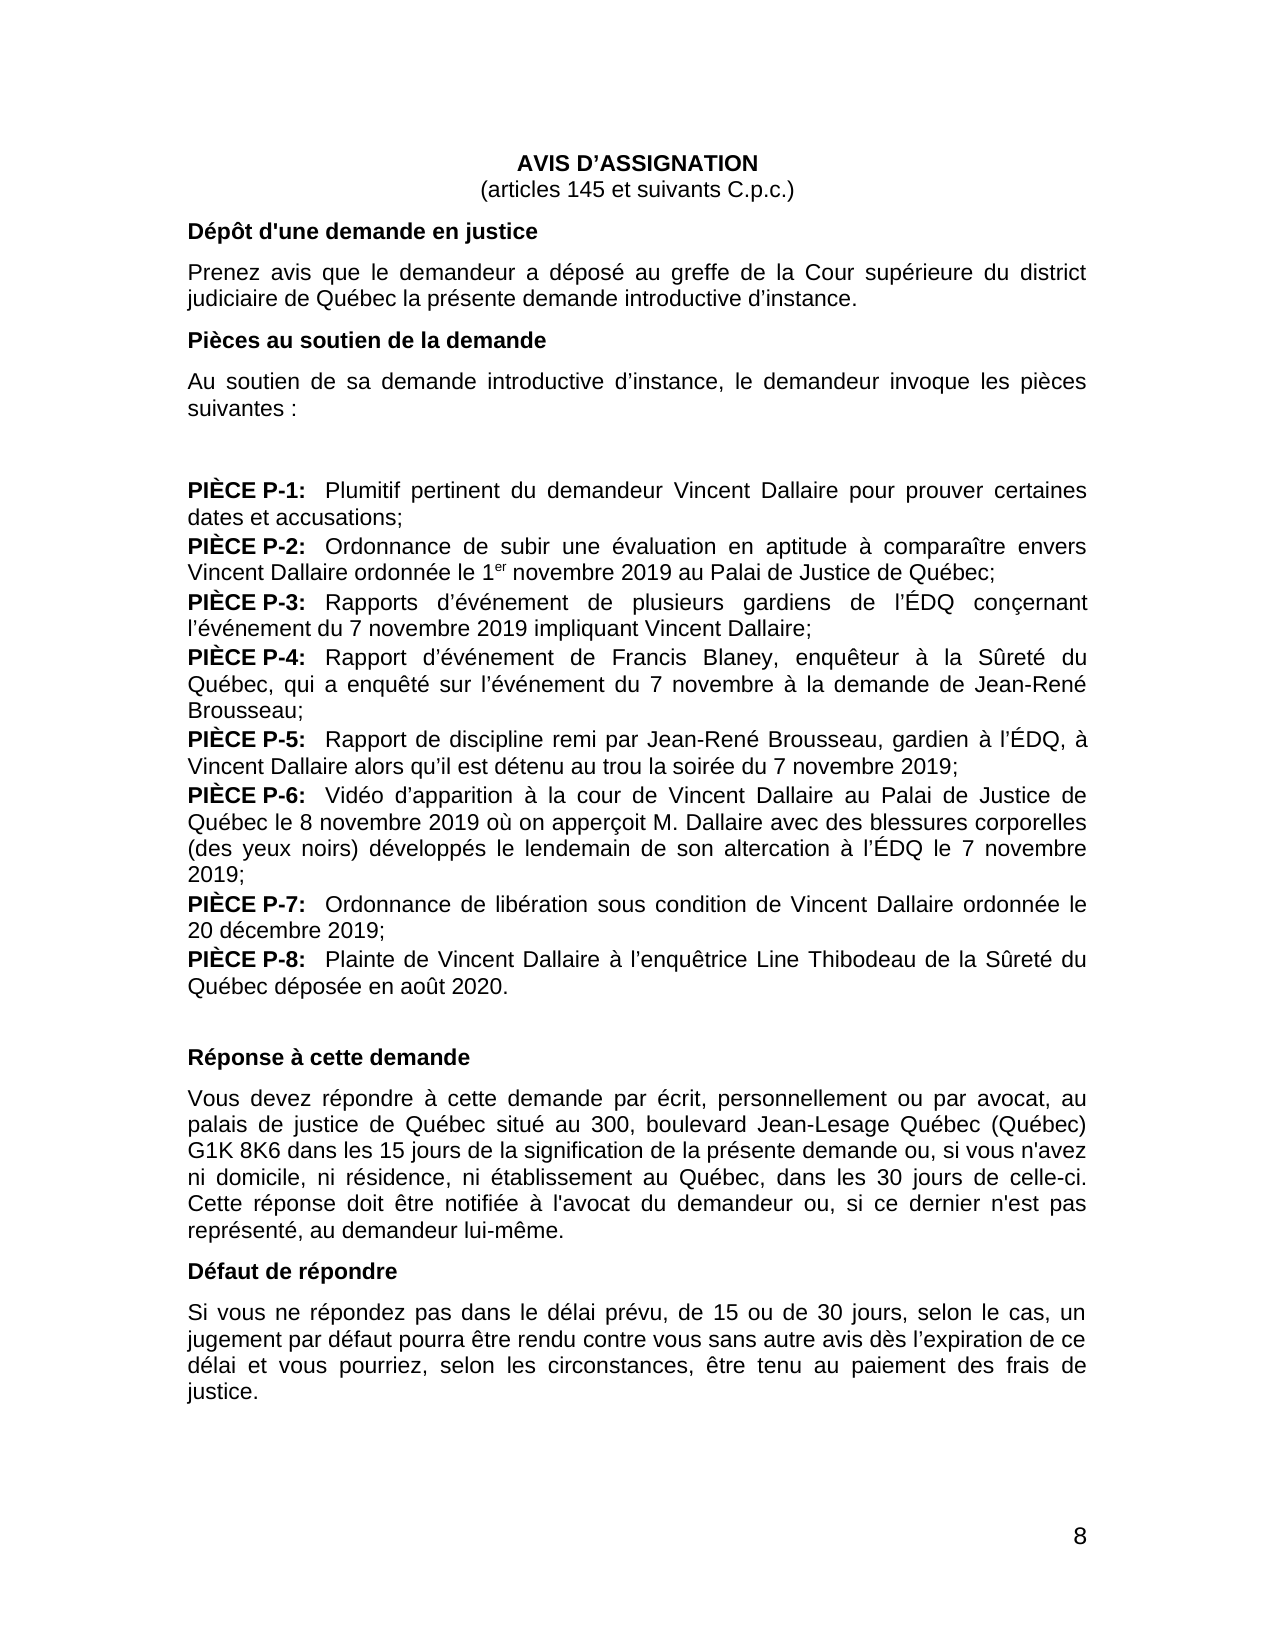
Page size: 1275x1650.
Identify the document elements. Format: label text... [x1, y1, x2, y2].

list Ordonnance de subir une évaluation en aptitude à comparaître envers Vincent Dallaire ordonnée le 1er novembre 2019 au Palai de Justice de Québec; [187, 533, 1087, 586]
list Vidéo d’apparition à la cour de Vincent Dallaire au Palai de Justice de Québec le 8 novembre 2019 où on apperçoit M. Dallaire avec des blessures corporelles (des yeux noirs) développés le lendemain de son altercation à l’ÉDQ le 7 novembre 2019; [187, 782, 1087, 888]
text Au soutien de sa demande introductive d’instance, le demandeur invoque les pièces suivantes : [187, 368, 1087, 421]
text Défaut de répondre [187, 1258, 1087, 1284]
list Ordonnance de libération sous condition de Vincent Dallaire ordonnée le 20 décembre 2019; [187, 891, 1087, 943]
text (articles 145 et suivants C.p.c.) [187, 176, 1087, 203]
text AVIS D’ASSIGNATION [187, 150, 1087, 176]
text Réponse à cette demande [187, 1043, 1087, 1070]
text Vous devez répondre à cette demande par écrit, personnellement ou par avocat, au palais de justice de Québec situé au 300, boulevard Jean-Lesage Québec (Québec) G1K 8K6 dans les 15 jours de la signification de la présente demande ou, si vous n'avez ni domicile, ni résidence, ni établissement au Québec, dans les 30 jours de celle-ci. Cette réponse doit être notifiée à l'avocat du demandeur ou, si ce dernier n'est pas représenté, au demandeur lui-même. [187, 1085, 1087, 1243]
list Plainte de Vincent Dallaire à l’enquêtrice Line Thibodeau de la Sûreté du Québec déposée en août 2020. [187, 946, 1087, 999]
list Plumitif pertinent du demandeur Vincent Dallaire pour prouver certaines dates et accusations; [187, 477, 1087, 530]
list Rapports d’événement de plusieurs gardiens de l’ÉDQ conçernant l’événement du 7 novembre 2019 impliquant Vincent Dallaire; [187, 589, 1087, 641]
text Prenez avis que le demandeur a déposé au greffe de la Cour supérieure du district judiciaire de Québec la présente demande introductive d’instance. [187, 259, 1087, 312]
list Rapport de discipline remi par Jean-René Brousseau, gardien à l’ÉDQ, à Vincent Dallaire alors qu’il est détenu au trou la soirée du 7 novembre 2019; [187, 726, 1087, 779]
text Pièces au soutien de la demande [187, 327, 1087, 353]
text Si vous ne répondez pas dans le délai prévu, de 15 ou de 30 jours, selon le cas, un jugement par défaut pourra être rendu contre vous sans autre avis dès l’expiration de ce délai et vous pourriez, selon les circonstances, être tenu au paiement des frais de justice. [187, 1299, 1087, 1405]
text Dépôt d'une demande en justice [187, 218, 1087, 244]
list Rapport d’événement de Francis Blaney, enquêteur à la Sûreté du Québec, qui a enquêté sur l’événement du 7 novembre à la demande de Jean-René Brousseau; [187, 644, 1087, 723]
